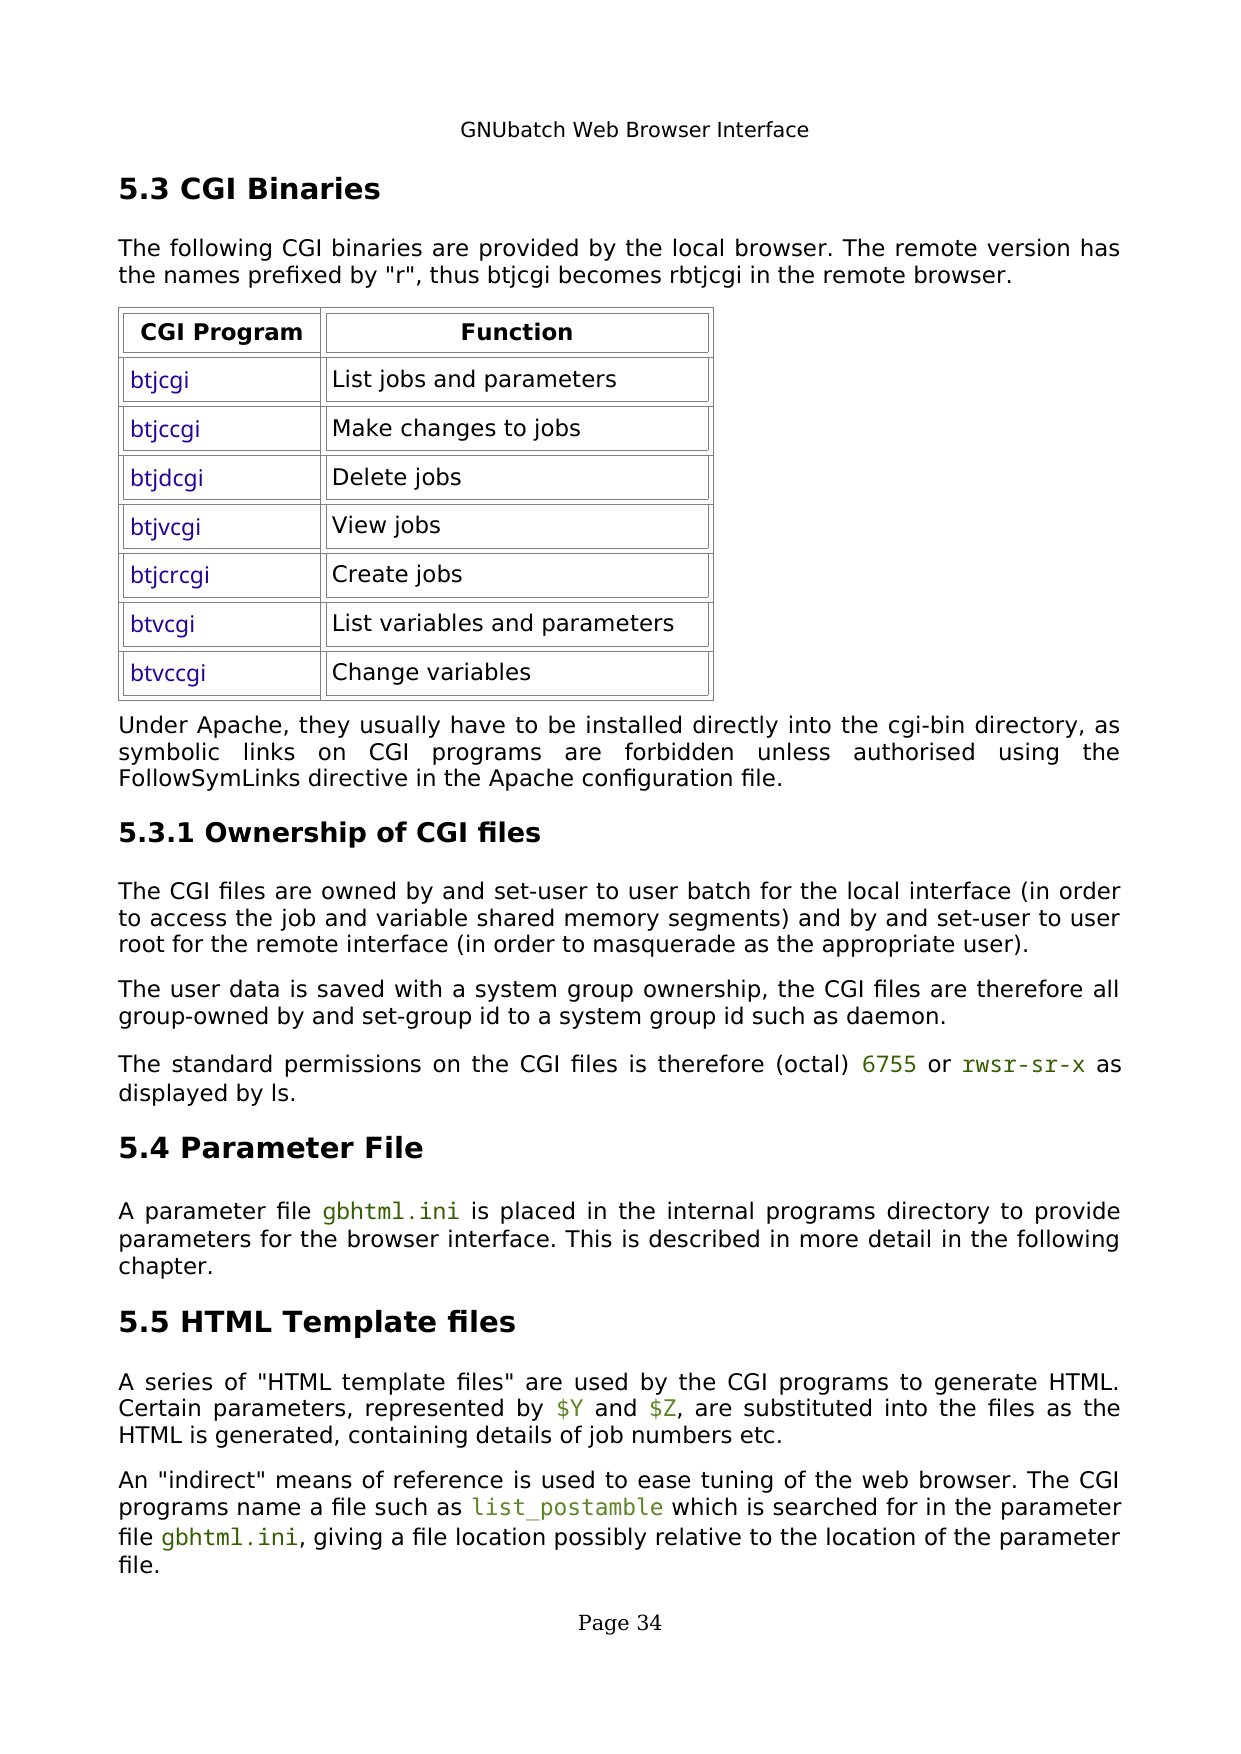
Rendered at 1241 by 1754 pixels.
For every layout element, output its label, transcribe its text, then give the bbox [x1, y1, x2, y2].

table_cell btjcrcgi [119, 554, 320, 602]
table_cell Delete jobs [321, 456, 713, 504]
text The standard permissions on the CGI files is therefore (octal) 6755 or rwsr-sr-x as displayed by ls. [118, 1048, 1122, 1106]
table_cell Change variables [321, 652, 713, 700]
text The CGI files are owned by and set-user to user batch for the local interface (in order to access the job and variable shared memory segments) and by and set-user to user root for the remote interface (in order to masquerade as the appropriate user). [118, 878, 1122, 958]
table_cell btjdcgi [119, 456, 320, 504]
table_cell btjcgi [119, 358, 320, 406]
table_cell Create jobs [321, 554, 713, 602]
table_cell btvcgi [119, 603, 320, 651]
text A series of "HTML template files" are used by the CGI programs to generate HTML. Certain parameters, represented by $Y and $Z, are substituted into the files as the HTML is generated, containing details of job numbers etc. [118, 1369, 1122, 1449]
table_header CGI Program [119, 308, 320, 357]
subtitle HTML Template files [118, 1305, 1122, 1339]
subtitle CGI Binaries [118, 172, 1122, 206]
table_cell View jobs [321, 505, 713, 553]
text The following CGI binaries are provided by the local browser. The remote version has the names prefixed by "r", thus btjcgi becomes rbtjcgi in the remote browser. [118, 236, 1122, 289]
text An "indirect" means of reference is used to ease tuning of the web browser. The CGI programs name a file such as list_postamble which is searched for in the parameter file gbhtml.ini, giving a file location possibly relative to the location of the parameter file. [118, 1467, 1122, 1579]
table_cell btvccgi [119, 652, 320, 700]
subtitle Ownership of CGI files [118, 817, 1122, 848]
table_cell List variables and parameters [321, 603, 713, 651]
subtitle Parameter File [118, 1131, 1122, 1166]
text The user data is saved with a system group ownership, the CGI files are therefore all group-owned by and set-group id to a system group id such as daemon. [118, 977, 1122, 1030]
table_header Function [321, 308, 713, 357]
table_cell btjccgi [119, 407, 320, 455]
table_cell List jobs and parameters [321, 358, 713, 406]
text Under Apache, they usually have to be installed directly into the cgi-bin directory, as symbolic links on CGI programs are forbidden unless authorised using the FollowSymLinks directive in the Apache configuration file. [118, 712, 1122, 792]
text A parameter file gbhtml.ini is placed in the internal programs directory to provide parameters for the browser interface. This is described in more detail in the following chapter. [118, 1195, 1122, 1280]
table_cell Make changes to jobs [321, 407, 713, 455]
table_cell btjvcgi [119, 505, 320, 553]
